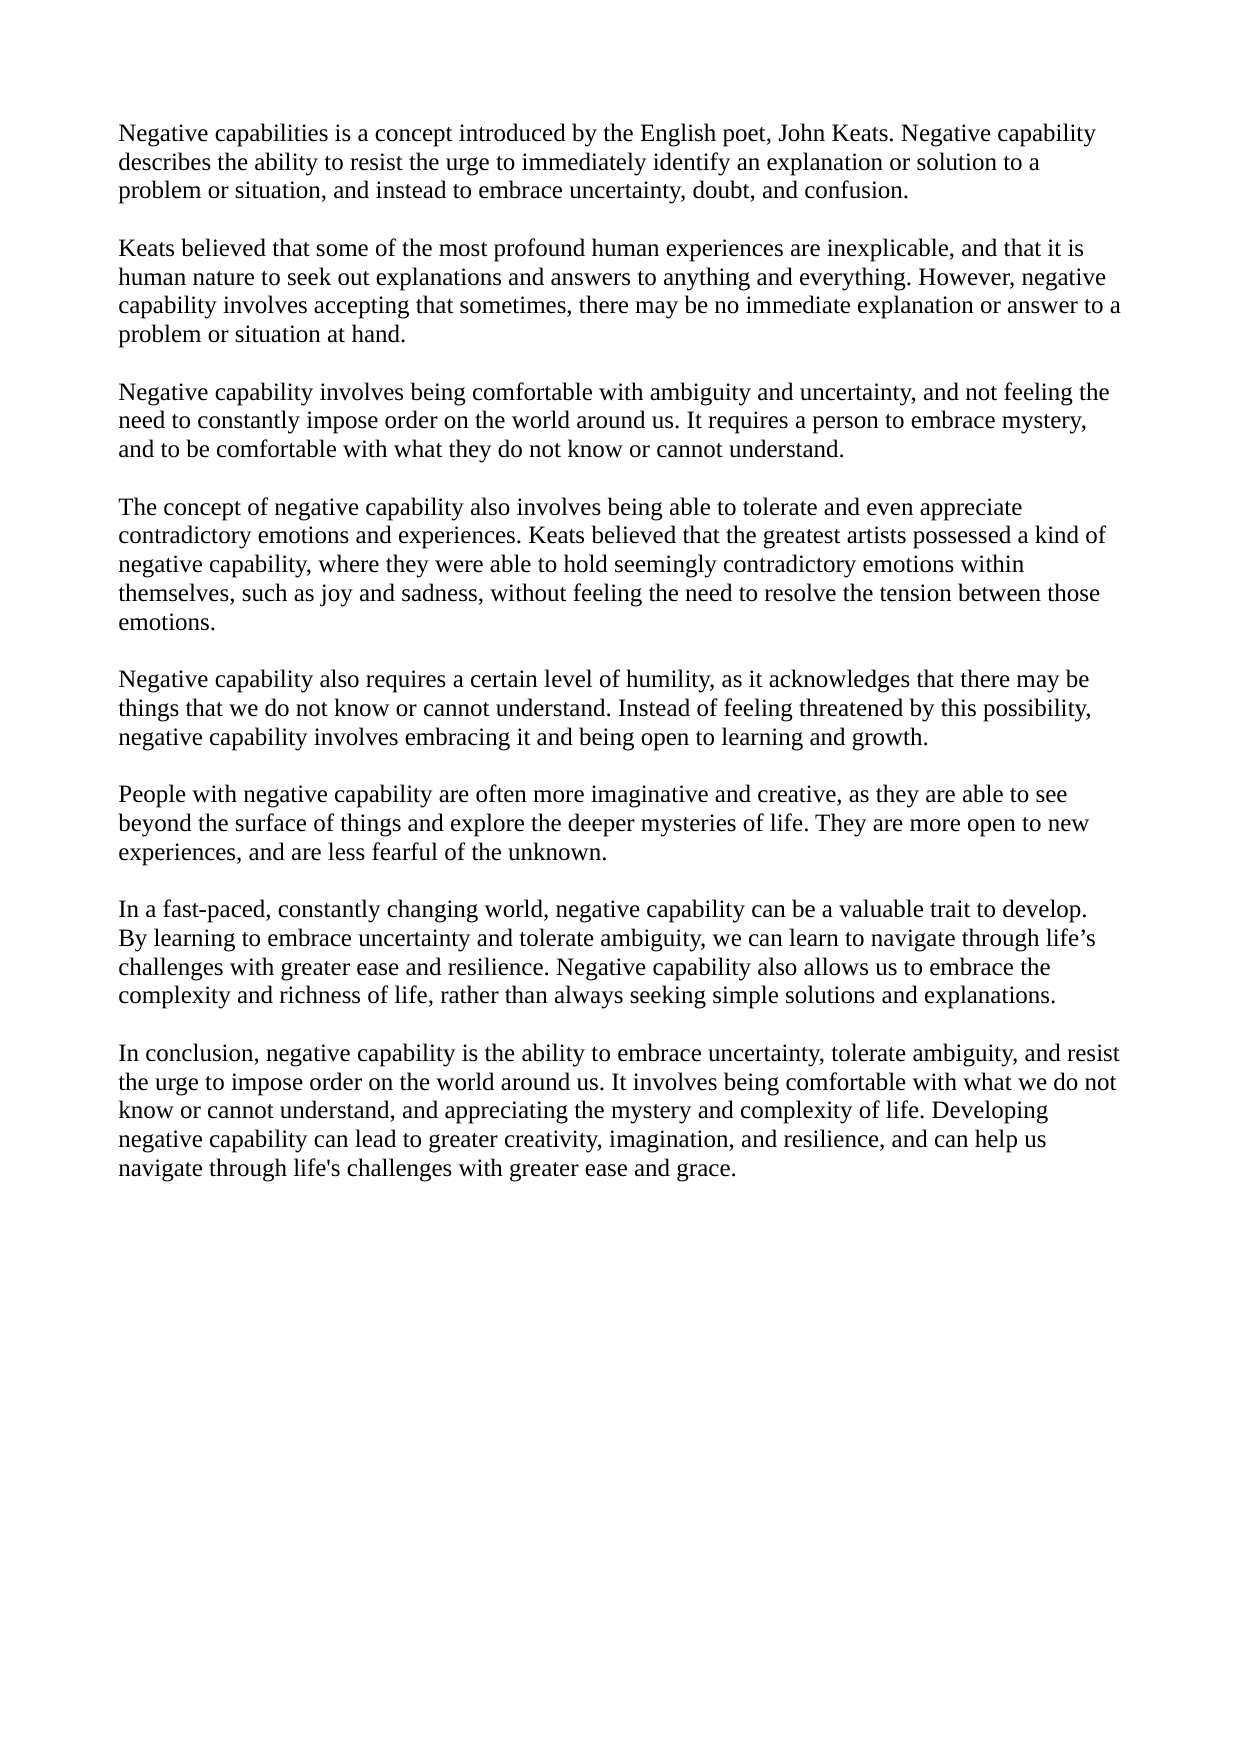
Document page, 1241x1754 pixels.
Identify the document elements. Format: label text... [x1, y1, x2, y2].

text The concept of negative capability also involves being able to tolerate and even appreciate contradictory emotions and experiences. Keats believed that the greatest artists possessed a kind of negative capability, where they were able to hold seemingly contradictory emotions within themselves, such as joy and sadness, without feeling the need to resolve the tension between those emotions. [118, 492, 1122, 636]
text Keats believed that some of the most profound human experiences are inexplicable, and that it is human nature to seek out explanations and answers to anything and everything. However, negative capability involves accepting that sometimes, there may be no immediate explanation or answer to a problem or situation at hand. [118, 233, 1122, 348]
text Negative capability also requires a certain level of humility, as it acknowledges that there may be things that we do not know or cannot understand. Instead of feeling threatened by this possibility, negative capability involves embracing it and being open to learning and growth. [118, 664, 1122, 751]
text People with negative capability are often more imaginative and creative, as they are able to see beyond the surface of things and explore the deeper mysteries of life. They are more open to new experiences, and are less fearful of the unknown. [118, 779, 1122, 866]
text In conclusion, negative capability is the ability to embrace uncertainty, tolerate ambiguity, and resist the urge to impose order on the world around us. It involves being comfortable with what we do not know or cannot understand, and appreciating the mystery and complexity of life. Developing negative capability can lead to greater creativity, imagination, and resilience, and can help us navigate through life's challenges with greater ease and grace. [118, 1038, 1122, 1182]
text Negative capability involves being comfortable with ambiguity and uncertainty, and not feeling the need to constantly impose order on the world around us. It requires a person to embrace mystery, and to be comfortable with what they do not know or cannot understand. [118, 377, 1122, 463]
text Negative capabilities is a concept introduced by the English poet, John Keats. Negative capability describes the ability to resist the urge to immediately identify an explanation or solution to a problem or situation, and instead to embrace uncertainty, doubt, and confusion. [118, 118, 1122, 204]
text In a fast-paced, constantly changing world, negative capability can be a valuable trait to develop. By learning to embrace uncertainty and tolerate ambiguity, we can learn to navigate through life’s challenges with greater ease and resilience. Negative capability also allows us to embrace the complexity and richness of life, rather than always seeking simple solutions and explanations. [118, 894, 1122, 1009]
